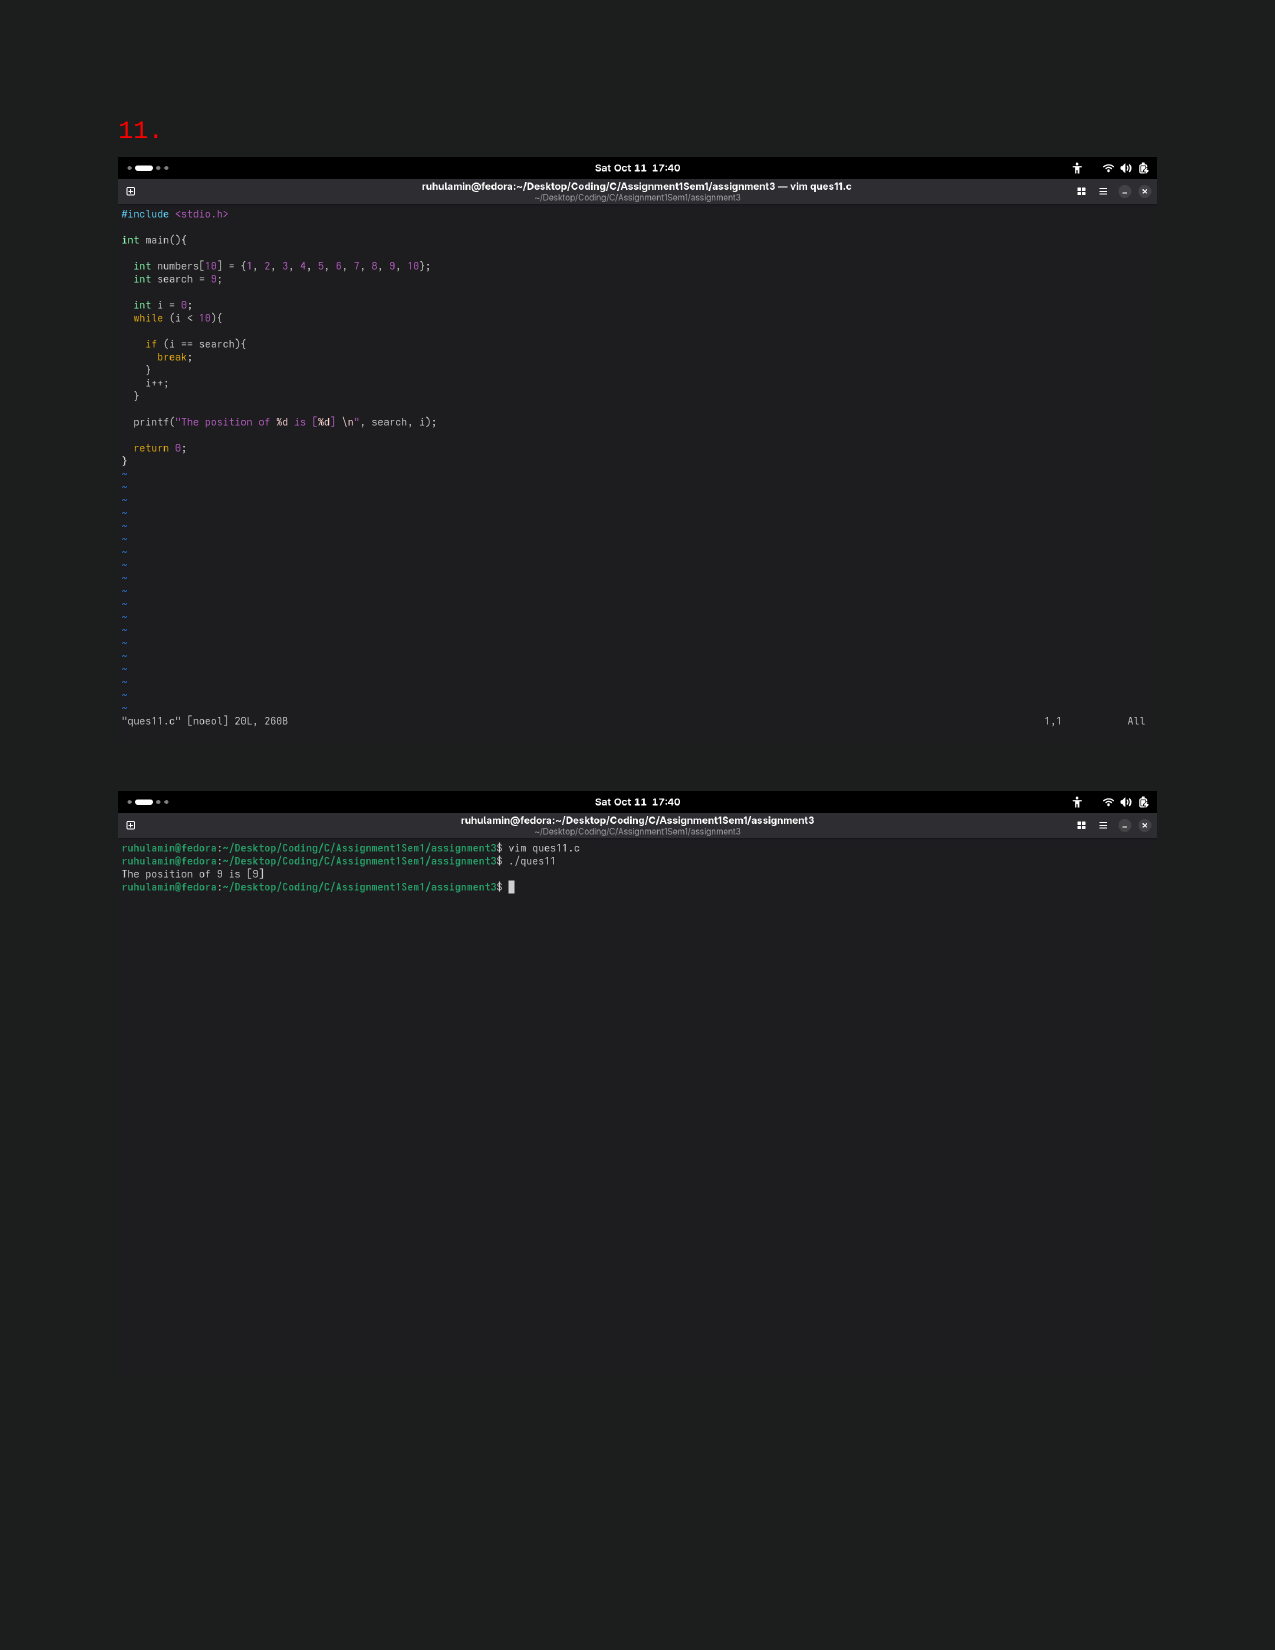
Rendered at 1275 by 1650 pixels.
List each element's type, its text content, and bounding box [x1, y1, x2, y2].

text 11. [118, 118, 1157, 146]
picture [118, 791, 1157, 1376]
picture [118, 157, 1157, 742]
